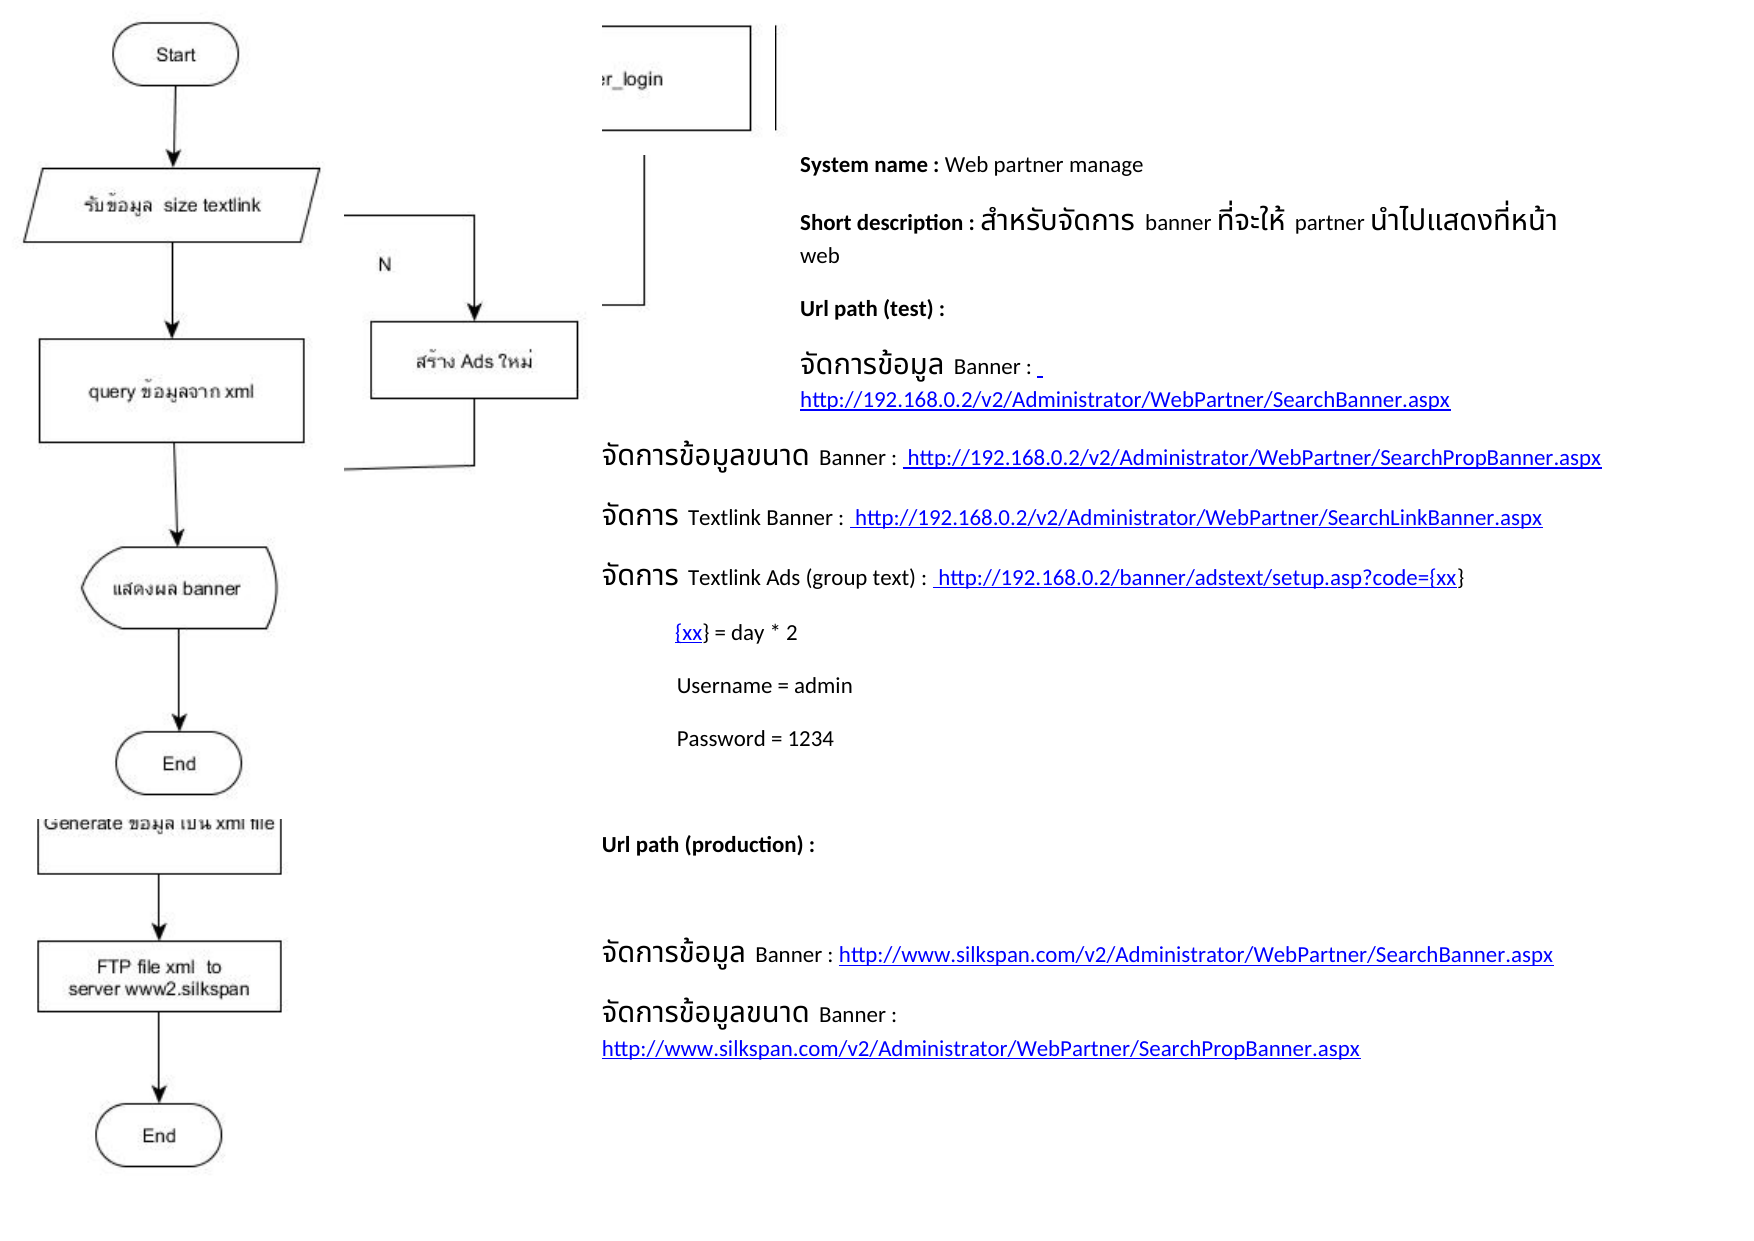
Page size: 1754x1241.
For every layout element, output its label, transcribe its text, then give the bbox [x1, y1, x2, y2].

text จัดการข้อมูล Banner : http://www.silkspan.com/v2/Administrator/WebPartner/SearchBanner.aspx [602, 936, 1604, 970]
text จัดการข้อมูล Banner : http://192.168.0.2/v2/Administrator/WebPartner/SearchBanner.aspx [602, 347, 1604, 413]
text System name : Web partner manage [800, 150, 1604, 178]
text {xx} = day * 2 [602, 618, 1604, 646]
text จัดการ Textlink Banner : http://192.168.0.2/v2/Administrator/WebPartner/SearchLinkBanner.aspx [602, 498, 1604, 532]
text Username = admin [602, 671, 1604, 699]
text จัดการ Textlink Ads (group text) : http://192.168.0.2/banner/adstext/setup.asp?code={xx} [602, 558, 1604, 592]
picture [0, 0, 800, 1191]
text Url path (test) : [800, 294, 1604, 322]
text จัดการข้อมูลขนาด Banner : http://www.silkspan.com/v2/Administrator/WebPartner/SearchPropBanner.aspx [602, 996, 1604, 1062]
text Short description : สำหรับจัดการ banner ที่จะให้ partner นำไปแสดงที่หน้า web [800, 203, 1604, 269]
text Password = 1234 [602, 724, 1604, 752]
text Url path (production) : [602, 830, 1604, 858]
text จัดการข้อมูลขนาด Banner : http://192.168.0.2/v2/Administrator/WebPartner/SearchPropBanner.aspx [602, 438, 1604, 472]
